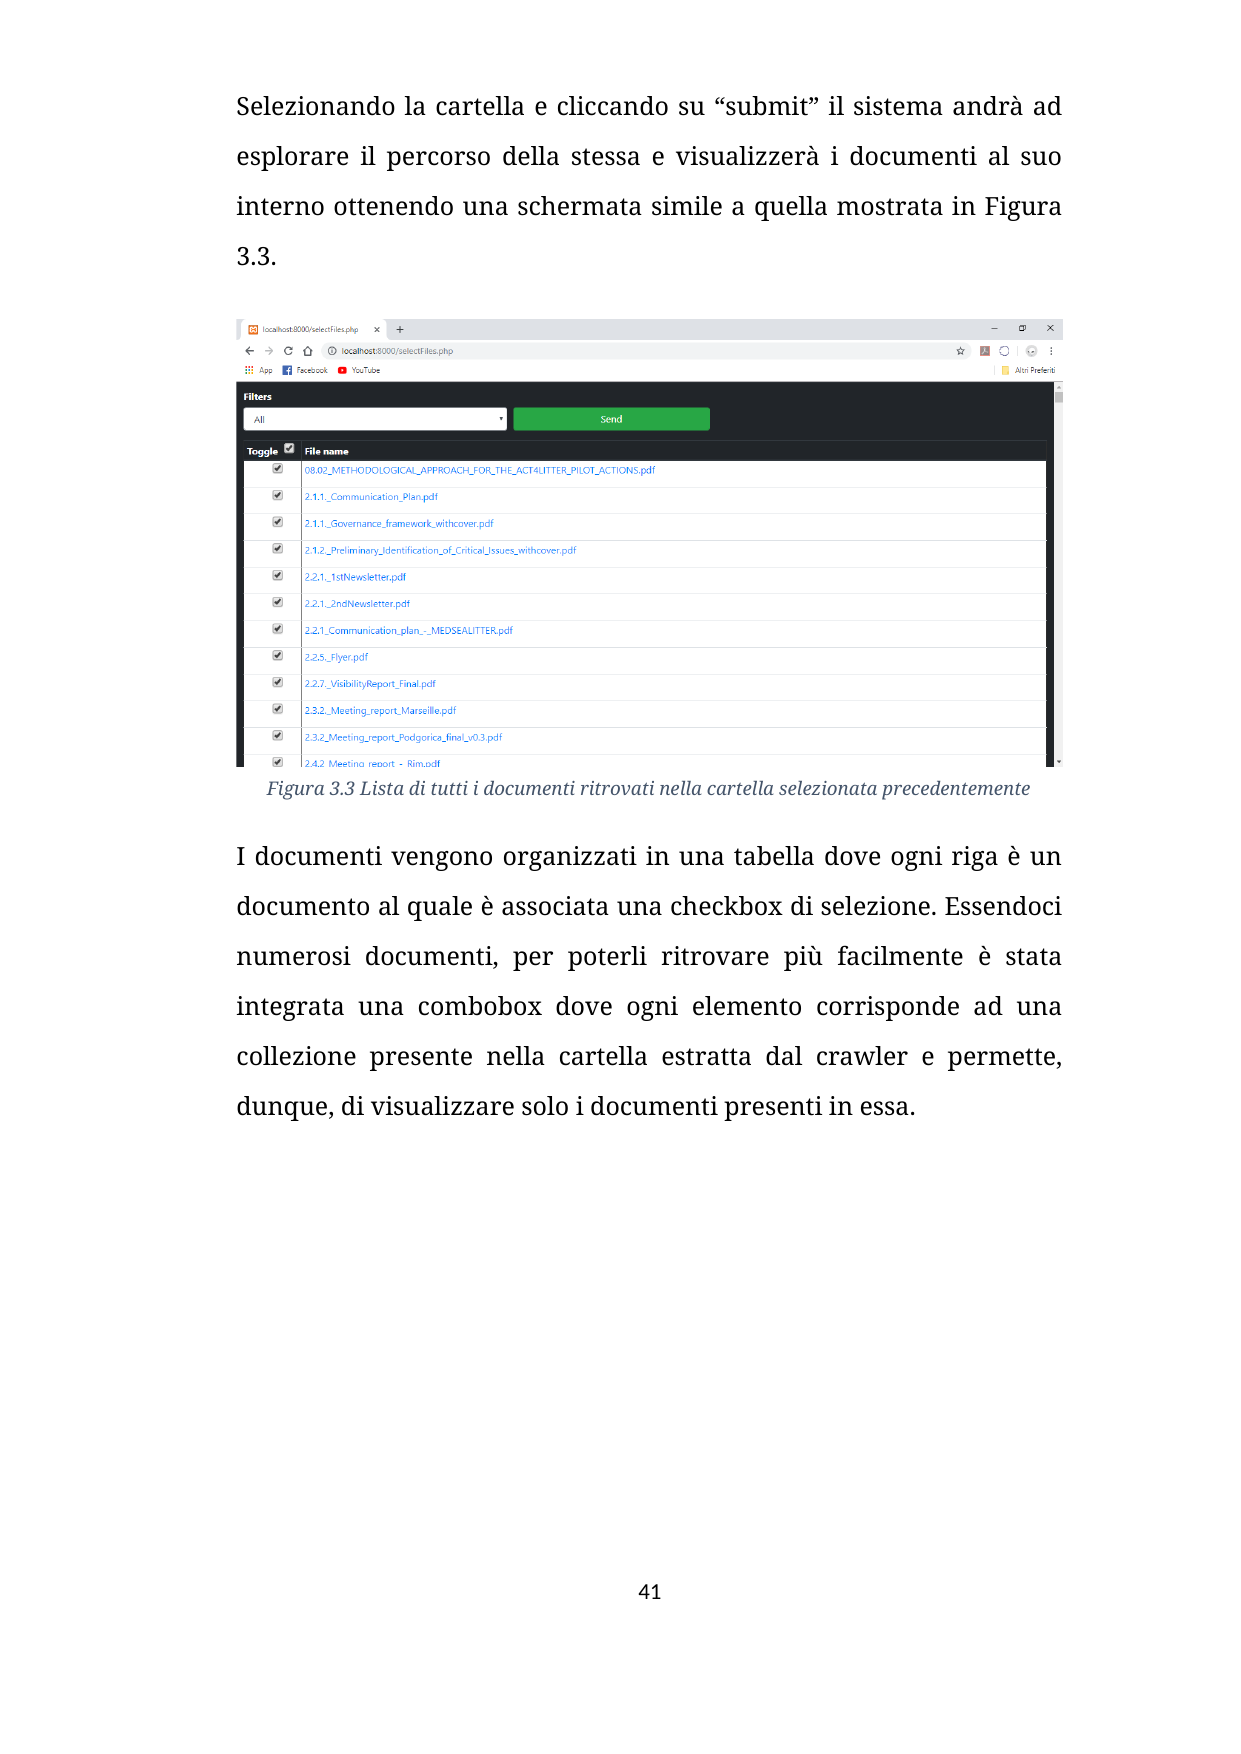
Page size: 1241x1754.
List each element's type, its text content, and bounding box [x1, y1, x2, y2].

text Selezionando la cartella e cliccando su “submit” il sistema andrà ad esplorare il percorso della stessa e visualizzerà i documenti al suo interno ottenendo una schermata simile a quella mostrata in Figura 3.3. [236, 75, 1063, 275]
text I documenti vengono organizzati in una tabella dove ogni riga è un documento al quale è associata una checkbox di selezione. Essendoci numerosi documenti, per poterli ritrovare più facilmente è stata integrata una combobox dove ogni elemento corrisponde ad una collezione presente nella cartella estratta dal crawler e permette, dunque, di visualizzare solo i documenti presenti in essa. [236, 825, 1063, 1125]
text Figura 3.3 Lista di tutti i documenti ritrovati nella cartella selezionata precedentemente [236, 776, 1063, 801]
